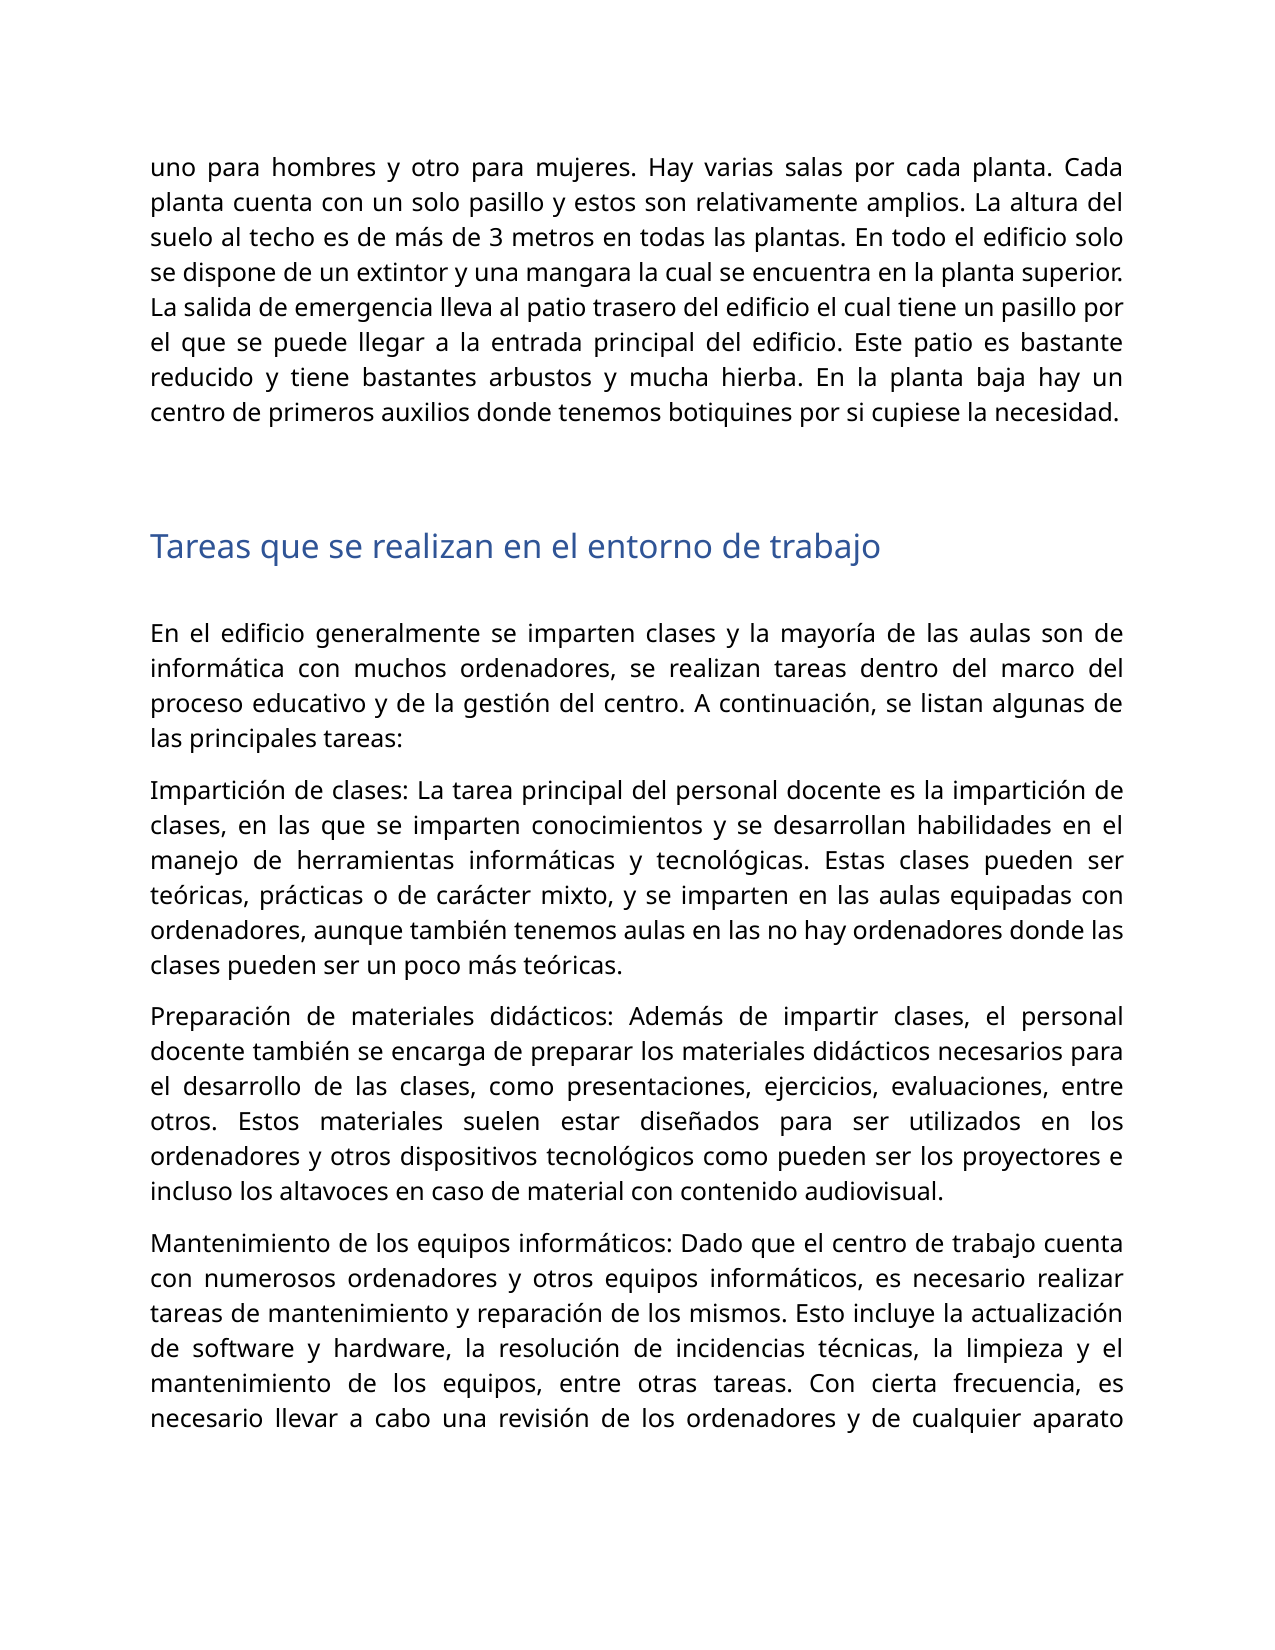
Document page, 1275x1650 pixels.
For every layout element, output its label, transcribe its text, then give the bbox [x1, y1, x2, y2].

text Preparación de materiales didácticos: Además de impartir clases, el personal docente también se encarga de preparar los materiales didácticos necesarios para el desarrollo de las clases, como presentaciones, ejercicios, evaluaciones, entre otros. Estos materiales suelen estar diseñados para ser utilizados en los ordenadores y otros dispositivos tecnológicos como pueden ser los proyectores e incluso los altavoces en caso de material con contenido audiovisual. [150, 999, 1125, 1208]
text Mantenimiento de los equipos informáticos: Dado que el centro de trabajo cuenta con numerosos ordenadores y otros equipos informáticos, es necesario realizar tareas de mantenimiento y reparación de los mismos. Esto incluye la actualización de software y hardware, la resolución de incidencias técnicas, la limpieza y el mantenimiento de los equipos, entre otras tareas. Con cierta frecuencia, es necesario llevar a cabo una revisión de los ordenadores y de cualquier aparato [150, 1226, 1125, 1435]
text Impartición de clases: La tarea principal del personal docente es la impartición de clases, en las que se imparten conocimientos y se desarrollan habilidades en el manejo de herramientas informáticas y tecnológicas. Estas clases pueden ser teóricas, prácticas o de carácter mixto, y se imparten en las aulas equipadas con ordenadores, aunque también tenemos aulas en las no hay ordenadores donde las clases pueden ser un poco más teóricas. [150, 772, 1125, 981]
text En el edificio generalmente se imparten clases y la mayoría de las aulas son de informática con muchos ordenadores, se realizan tareas dentro del marco del proceso educativo y de la gestión del centro. A continuación, se listan algunas de las principales tareas: [150, 616, 1125, 755]
subtitle Tareas que se realizan en el entorno de trabajo [150, 523, 1125, 569]
text uno para hombres y otro para mujeres. Hay varias salas por cada planta. Cada planta cuenta con un solo pasillo y estos son relativamente amplios. La altura del suelo al techo es de más de 3 metros en todas las plantas. En todo el edificio solo se dispone de un extintor y una mangara la cual se encuentra en la planta superior. La salida de emergencia lleva al patio trasero del edificio el cual tiene un pasillo por el que se puede llegar a la entrada principal del edificio. Este patio es bastante reducido y tiene bastantes arbustos y mucha hierba. En la planta baja hay un centro de primeros auxilios donde tenemos botiquines por si cupiese la necesidad. [150, 150, 1125, 429]
